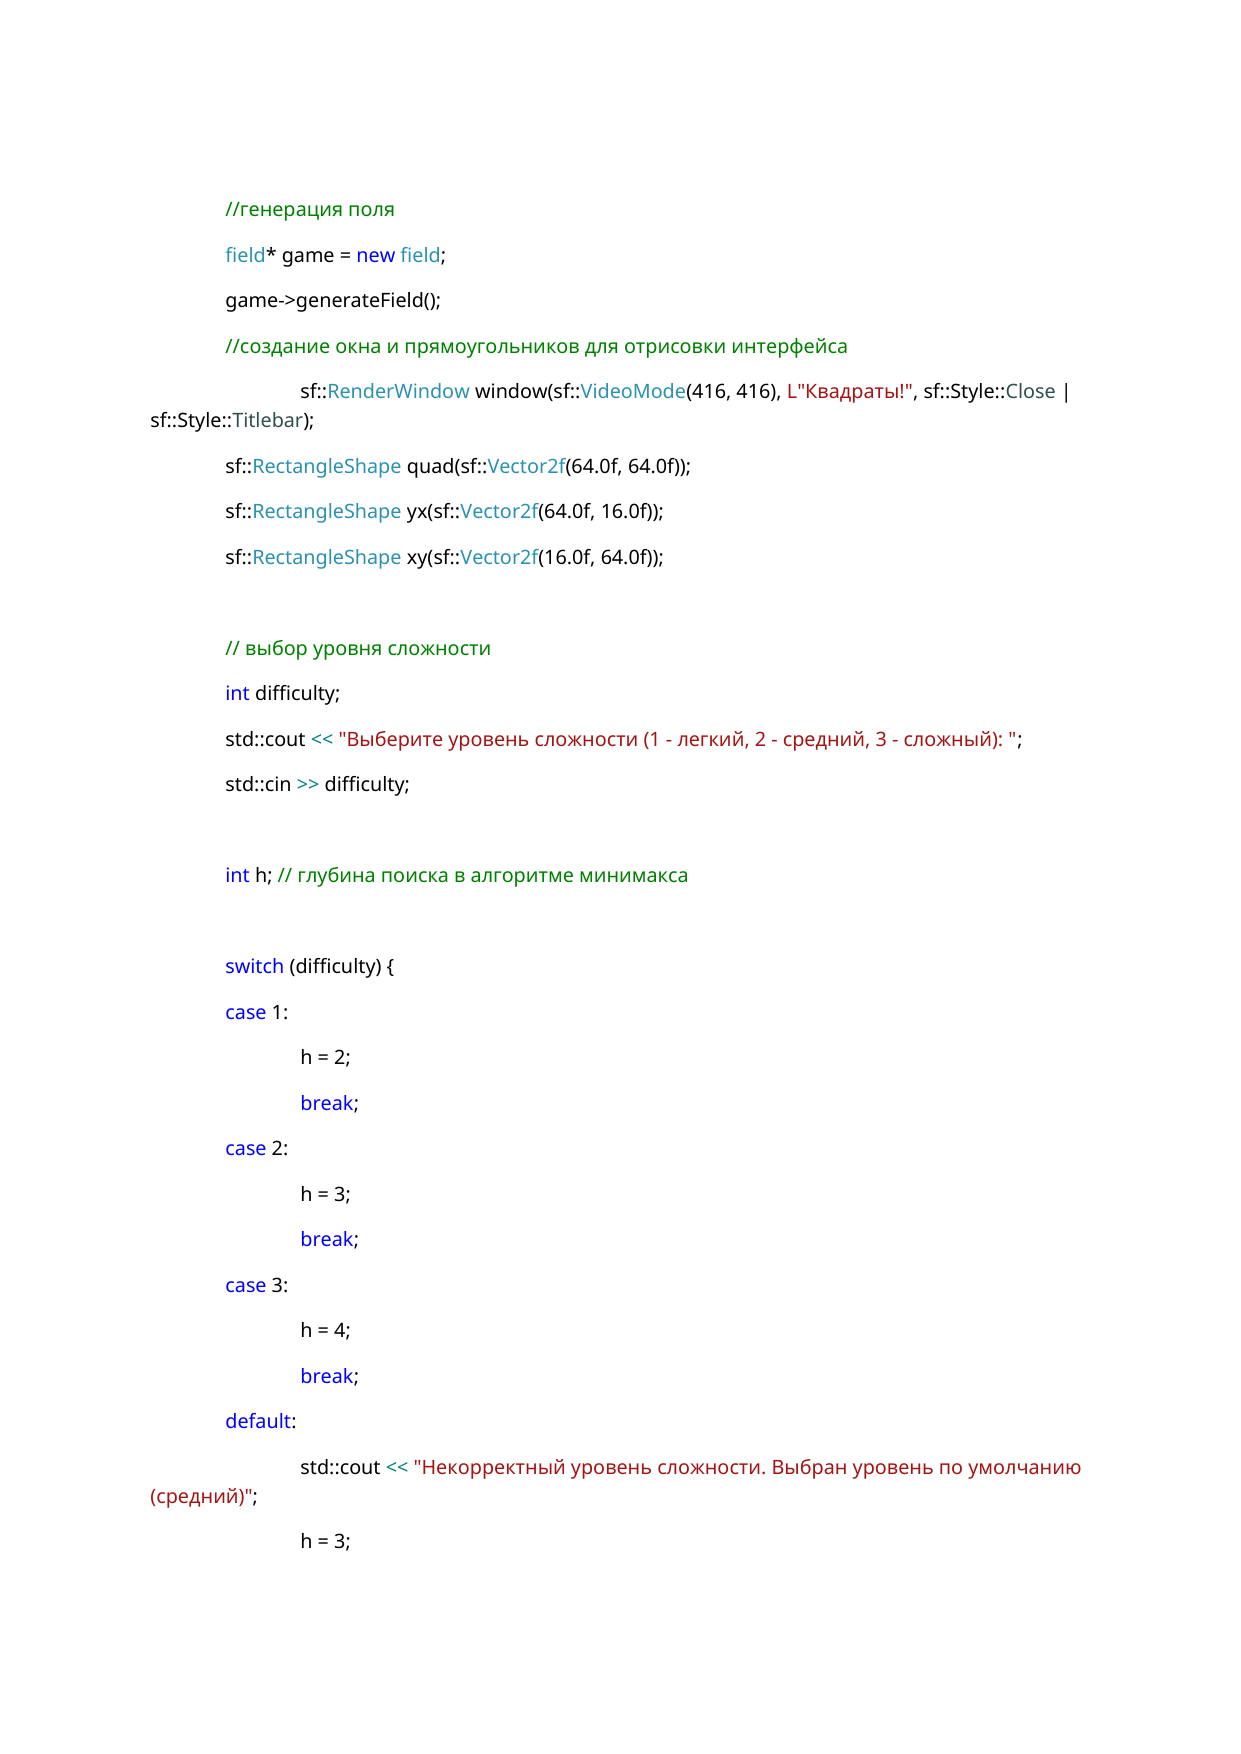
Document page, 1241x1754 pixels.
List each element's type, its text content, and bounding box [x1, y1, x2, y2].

text // выбор уровня сложности [150, 634, 1082, 661]
text h = 2; [150, 1044, 1082, 1071]
text case 1: [150, 998, 1082, 1025]
text h = 3; [150, 1528, 1082, 1555]
text sf::RectangleShape xy(sf::Vector2f(16.0f, 64.0f)); [150, 543, 1082, 570]
text field* game = new field; [150, 241, 1082, 268]
text h = 4; [150, 1317, 1082, 1344]
text break; [150, 1089, 1082, 1116]
text h = 3; [150, 1180, 1082, 1207]
text game->generateField(); [150, 286, 1082, 313]
text int h; // глубина поиска в алгоритме минимакса [150, 862, 1082, 888]
text std::cout << "Выберите уровень сложности (1 - легкий, 2 - средний, 3 - сложный): "; [150, 725, 1082, 752]
text break; [150, 1362, 1082, 1389]
text case 2: [150, 1135, 1082, 1162]
text default: [150, 1408, 1082, 1435]
text sf::RectangleShape yx(sf::Vector2f(64.0f, 16.0f)); [150, 497, 1082, 524]
text break; [150, 1226, 1082, 1253]
text switch (difficulty) { [150, 953, 1082, 979]
text sf::RenderWindow window(sf::VideoMode(416, 416), L"Квадраты!", sf::Style::Close | sf::Style::Titlebar); [150, 377, 1082, 433]
text sf::RectangleShape quad(sf::Vector2f(64.0f, 64.0f)); [150, 452, 1082, 479]
text int difficulty; [150, 679, 1082, 706]
text std::cin >> difficulty; [150, 771, 1082, 797]
text std::cout << "Некорректный уровень сложности. Выбран уровень по умолчанию (средний)"; [150, 1453, 1082, 1509]
text //генерация поля [150, 195, 1082, 222]
text //создание окна и прямоугольников для отрисовки интерфейса [150, 332, 1082, 359]
text case 3: [150, 1271, 1082, 1298]
